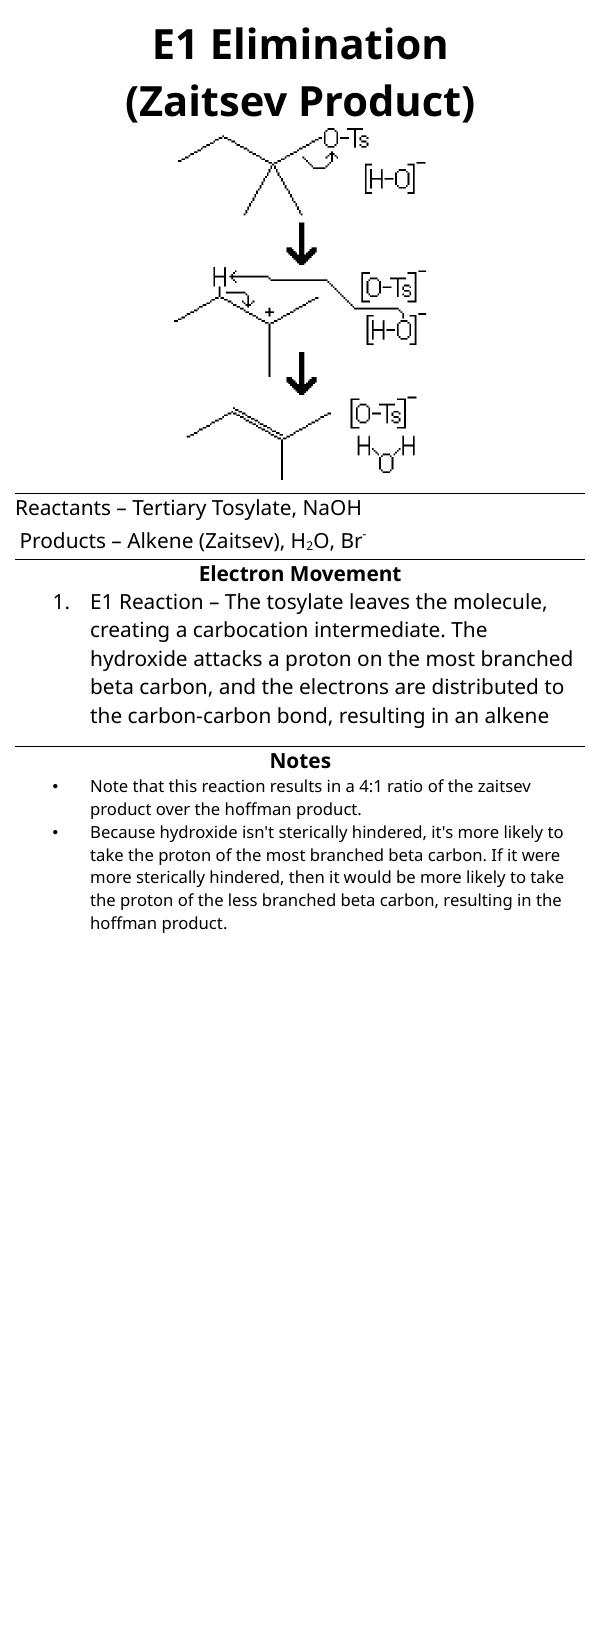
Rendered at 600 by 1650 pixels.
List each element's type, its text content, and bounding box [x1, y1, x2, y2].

text Notes [15, 747, 585, 775]
list E1 Reaction – The tosylate leaves the molecule, creating a carbocation intermediate. The hydroxide attacks a proton on the most branched beta carbon, and the electrons are distributed to the carbon-carbon bond, resulting in an alkene [52, 587, 585, 729]
picture [174, 128, 427, 480]
text Electron Movement [15, 560, 585, 587]
text Reactants – Tertiary Tosylate, NaOH [15, 494, 585, 521]
list Because hydroxide isn't sterically hindered, it's more likely to take the proton of the most branched beta carbon. If it were more sterically hindered, then it would be more likely to take the proton of the less branched beta carbon, resulting in the hoffman product. [52, 821, 585, 934]
text Products – Alkene (Zaitsev), H2O, Br- [15, 521, 585, 559]
text E1 Elimination [15, 15, 585, 72]
list Note that this reaction results in a 4:1 ratio of the zaitsev product over the hoffman product. [52, 775, 585, 821]
text (Zaitsev Product) [15, 72, 585, 128]
